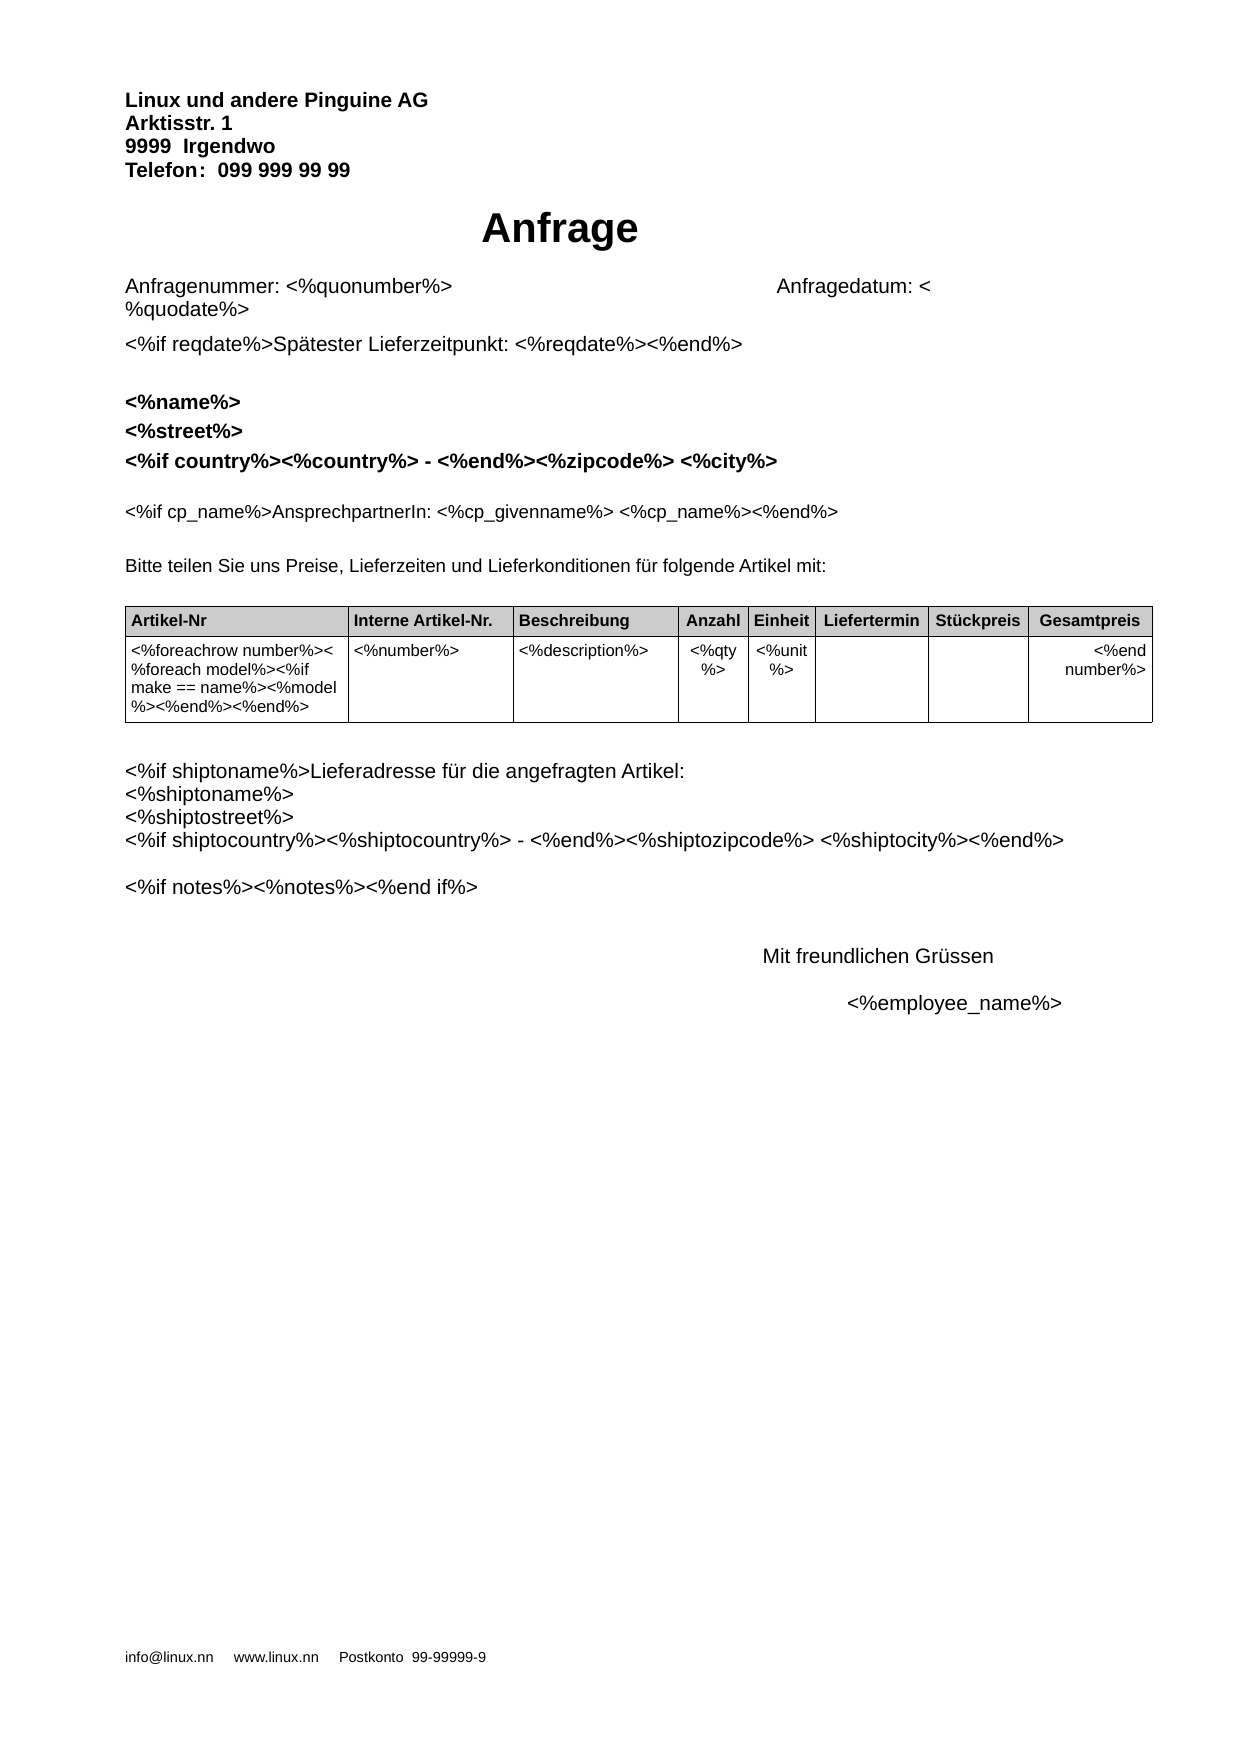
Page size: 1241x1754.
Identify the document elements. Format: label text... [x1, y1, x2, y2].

table_cell [816, 637, 928, 722]
text <%employee_name%> [125, 992, 1152, 1015]
text Bitte teilen Sie uns Preise, Lieferzeiten und Lieferkonditionen für folgende Artikel mit: [125, 555, 1152, 576]
text <%if shiptoname%>Lieferadresse für die angefragten Artikel: [125, 759, 1152, 782]
table_header Anzahl [679, 607, 748, 636]
table_header Einheit [749, 607, 815, 636]
text <%shiptostreet%> [125, 806, 1152, 829]
text <%if reqdate%>Spätester Lieferzeitpunkt: <%reqdate%><%end%> [125, 333, 1152, 379]
table_cell <%qty%> [679, 637, 748, 722]
table_cell [929, 637, 1028, 722]
table_header Interne Artikel-Nr. [349, 607, 513, 636]
text Anfrage [125, 205, 1152, 251]
table_cell <%number%> [349, 637, 513, 722]
table_cell <%foreachrow number%><%foreach model%><%if make == name%><%model%><%end%><%end%> [126, 637, 348, 722]
text <%if notes%><%notes%><%end if%> [125, 875, 1152, 899]
table_header Gesamtpreis [1029, 607, 1152, 636]
table_header Artikel-Nr [126, 607, 348, 636]
text <%shiptoname%> [125, 782, 1152, 806]
table_cell <%end number%> [1029, 637, 1152, 722]
text <%street%> [125, 420, 1152, 443]
text Arktisstr. 1 [125, 112, 1152, 135]
table_header Liefertermin [816, 607, 928, 636]
table_header Stückpreis [929, 607, 1028, 636]
text 9999 Irgendwo Telefon : 099 999 99 99 [125, 135, 1152, 181]
table_cell <%description%> [514, 637, 678, 722]
table_header Beschreibung [514, 607, 678, 636]
text Anfragenummer: <%quonumber%> Anfragedatum: <%quodate%> [125, 274, 1152, 321]
text Linux und andere Pinguine AG [125, 88, 1152, 112]
text Mit freundlichen Grüssen [125, 945, 1152, 968]
text <%if shiptocountry%><%shiptocountry%> - <%end%><%shiptozipcode%> <%shiptocity%><%end%> [125, 829, 1152, 852]
text <%if cp_name%>AnsprechpartnerIn: <%cp_givenname%> <%cp_name%><%end%> [125, 502, 1152, 523]
text <%name%> [125, 391, 1152, 414]
text <%if country%><%country%> - <%end%><%zipcode%> <%city%> [125, 449, 1152, 496]
table_cell <%unit%> [749, 637, 815, 722]
